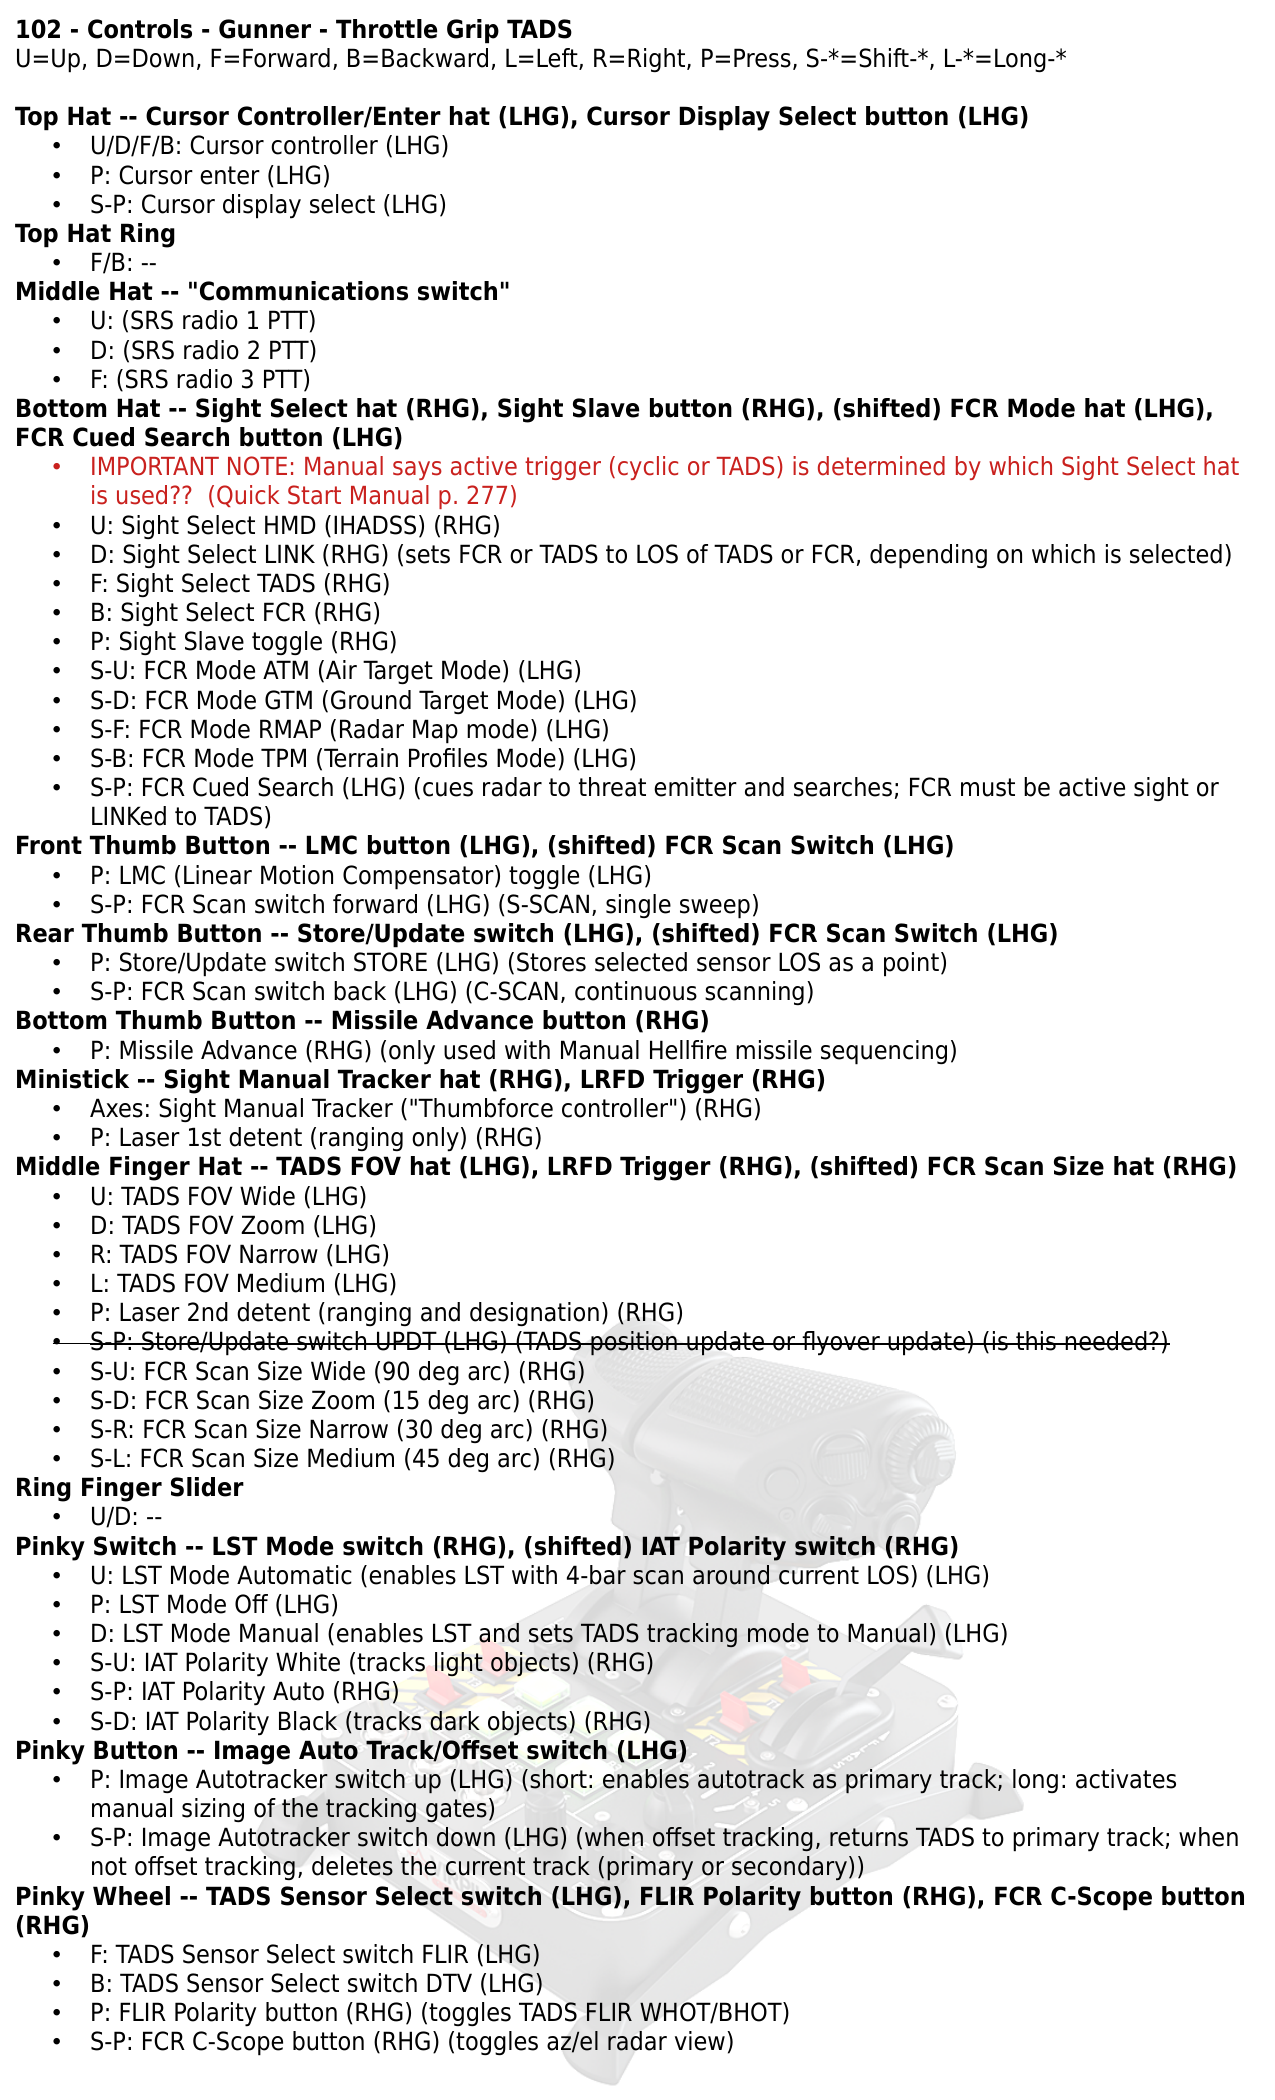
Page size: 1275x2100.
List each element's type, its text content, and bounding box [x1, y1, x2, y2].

text Bottom Thumb Button -- Missile Advance button (RHG) [15, 1007, 1260, 1036]
list P: LST Mode Off (LHG) [1045, 1590, 1260, 1619]
text 102 - Controls - Gunner - Throttle Grip TADS [15, 15, 1260, 44]
list P: Image Autotracker switch up (LHG) (short: enables autotrack as primary track; long: activates manual sizing of the tracking gates) [1045, 1765, 1260, 1823]
text Rear Thumb Button -- Store/Update switch (LHG), (shifted) FCR Scan Switch (LHG) [15, 919, 1260, 948]
list S-P: Store/Update switch UPDT (LHG) (TADS position update or flyover update) (is this needed?) [1045, 1327, 1260, 1357]
list S-L: FCR Scan Size Medium (45 deg arc) (RHG) [1045, 1444, 1260, 1473]
list P: LMC (Linear Motion Compensator) toggle (LHG) [52, 861, 1260, 890]
list D: LST Mode Manual (enables LST and sets TADS tracking mode to Manual) (LHG) [52, 1619, 230, 1648]
list P: FLIR Polarity button (RHG) (toggles TADS FLIR WHOT/BHOT) [1045, 1998, 1260, 2027]
list S-P: FCR C-Scope button (RHG) (toggles az/el radar view) [1045, 2027, 1260, 2057]
list S-P: FCR Scan switch forward (LHG) (S-SCAN, single sweep) [52, 890, 1260, 919]
text Pinky Button -- Image Auto Track/Offset switch (LHG) [1045, 1736, 1260, 1765]
text Pinky Switch -- LST Mode switch (RHG), (shifted) IAT Polarity switch (RHG) [15, 1532, 230, 1561]
list S-U: IAT Polarity White (tracks light objects) (RHG) [52, 1648, 230, 1677]
text Ministick -- Sight Manual Tracker hat (RHG), LRFD Trigger (RHG) [15, 1065, 1260, 1094]
list S-P: Image Autotracker switch down (LHG) (when offset tracking, returns TADS to primary track; when not offset tracking, deletes the current track (primary or secondary)) [1045, 1823, 1260, 1882]
text U=Up, D=Down, F=Forward, B=Backward, L=Left, R=Right, P=Press, S-*=Shift-*, L-*=Long-* [15, 44, 1260, 73]
list U: LST Mode Automatic (enables LST with 4-bar scan around current LOS) (LHG) [1045, 1561, 1260, 1590]
list F/B: -- [52, 248, 1260, 277]
list IMPORTANT NOTE: Manual says active trigger (cyclic or TADS) is determined by which Sight Select hat is used?? (Quick Start Manual p. 277) [52, 452, 1260, 511]
list S-P: FCR Cued Search (LHG) (cues radar to threat emitter and searches; FCR must be active sight or LINKed to TADS) [52, 773, 1260, 832]
list F: (SRS radio 3 PTT) [52, 365, 1260, 394]
list D: LST Mode Manual (enables LST and sets TADS tracking mode to Manual) (LHG) [1045, 1619, 1260, 1648]
text Top Hat Ring [15, 219, 1260, 248]
list U: (SRS radio 1 PTT) [52, 307, 1260, 336]
list B: Sight Select FCR (RHG) [52, 598, 1260, 627]
list F: TADS Sensor Select switch FLIR (LHG) [1045, 1940, 1260, 1969]
list U/D/F/B: Cursor controller (LHG) [52, 132, 1260, 161]
list U: TADS FOV Wide (LHG) [52, 1182, 1260, 1211]
list S-P: Store/Update switch UPDT (LHG) (TADS position update or flyover update) (is this needed?) [52, 1327, 230, 1343]
list S-B: FCR Mode TPM (Terrain Profiles Mode) (LHG) [52, 744, 1260, 773]
list P: Store/Update switch STORE (LHG) (Stores selected sensor LOS as a point) [52, 948, 1260, 977]
list P: Laser 2nd detent (ranging and designation) (RHG) [52, 1298, 1260, 1327]
list S-P: FCR Scan switch back (LHG) (C-SCAN, continuous scanning) [52, 977, 1260, 1007]
list S-L: FCR Scan Size Medium (45 deg arc) (RHG) [52, 1444, 230, 1473]
list P: Cursor enter (LHG) [52, 161, 1260, 190]
list S-D: IAT Polarity Black (tracks dark objects) (RHG) [52, 1707, 230, 1736]
list D: (SRS radio 2 PTT) [52, 336, 1260, 365]
list S-D: FCR Scan Size Zoom (15 deg arc) (RHG) [1045, 1386, 1260, 1415]
text Pinky Button -- Image Auto Track/Offset switch (LHG) [15, 1736, 230, 1765]
list S-U: FCR Scan Size Wide (90 deg arc) (RHG) [1045, 1357, 1260, 1386]
text Top Hat -- Cursor Controller/Enter hat (LHG), Cursor Display Select button (LHG) [15, 102, 1260, 132]
list P: Sight Slave toggle (RHG) [52, 627, 1260, 657]
list P: Missile Advance (RHG) (only used with Manual Hellfire missile sequencing) [52, 1036, 1260, 1065]
list S-D: FCR Mode GTM (Ground Target Mode) (LHG) [52, 686, 1260, 715]
list B: TADS Sensor Select switch DTV (LHG) [1045, 1969, 1260, 1998]
list S-P: Image Autotracker switch down (LHG) (when offset tracking, returns TADS to primary track; when not offset tracking, deletes the current track (primary or secondary)) [52, 1823, 230, 1882]
list P: Image Autotracker switch up (LHG) (short: enables autotrack as primary track; long: activates manual sizing of the tracking gates) [52, 1765, 230, 1823]
text Pinky Wheel -- TADS Sensor Select switch (LHG), FLIR Polarity button (RHG), FCR C-Scope button (RHG) [1045, 1882, 1260, 1940]
list U/D: -- [52, 1502, 230, 1532]
list P: Laser 1st detent (ranging only) (RHG) [52, 1123, 1260, 1152]
list S-R: FCR Scan Size Narrow (30 deg arc) (RHG) [1045, 1415, 1260, 1444]
text Middle Hat -- "Communications switch" [15, 277, 1260, 307]
list F: Sight Select TADS (RHG) [52, 569, 1260, 598]
list D: TADS FOV Zoom (LHG) [52, 1211, 1260, 1240]
list Axes: Sight Manual Tracker ("Thumbforce controller") (RHG) [52, 1094, 1260, 1123]
text Front Thumb Button -- LMC button (LHG), (shifted) FCR Scan Switch (LHG) [15, 832, 1260, 861]
list P: FLIR Polarity button (RHG) (toggles TADS FLIR WHOT/BHOT) [52, 1998, 230, 2027]
list S-U: IAT Polarity White (tracks light objects) (RHG) [1045, 1648, 1260, 1677]
list F: TADS Sensor Select switch FLIR (LHG) [52, 1940, 230, 1969]
list S-P: Store/Update switch UPDT (LHG) (TADS position update or flyover update) (is this needed?) [52, 1344, 230, 1357]
list [1045, 1502, 1260, 1532]
list S-P: IAT Polarity Auto (RHG) [52, 1677, 230, 1707]
list S-F: FCR Mode RMAP (Radar Map mode) (LHG) [52, 715, 1260, 744]
list U: LST Mode Automatic (enables LST with 4-bar scan around current LOS) (LHG) [52, 1561, 230, 1590]
text Pinky Wheel -- TADS Sensor Select switch (LHG), FLIR Polarity button (RHG), FCR C-Scope button (RHG) [15, 1882, 230, 1940]
list S-U: FCR Scan Size Wide (90 deg arc) (RHG) [52, 1357, 230, 1386]
list L: TADS FOV Medium (LHG) [52, 1269, 1260, 1298]
text Bottom Hat -- Sight Select hat (RHG), Sight Slave button (RHG), (shifted) FCR Mode hat (LHG), FCR Cued Search button (LHG) [15, 394, 1260, 452]
text Middle Finger Hat -- TADS FOV hat (LHG), LRFD Trigger (RHG), (shifted) FCR Scan Size hat (RHG) [15, 1152, 1260, 1182]
list P: LST Mode Off (LHG) [52, 1590, 230, 1619]
list S-D: IAT Polarity Black (tracks dark objects) (RHG) [1045, 1707, 1260, 1736]
list U: Sight Select HMD (IHADSS) (RHG) [52, 511, 1260, 540]
list S-D: FCR Scan Size Zoom (15 deg arc) (RHG) [52, 1386, 230, 1415]
list R: TADS FOV Narrow (LHG) [52, 1240, 1260, 1269]
list S-P: Cursor display select (LHG) [52, 190, 1260, 219]
list S-P: IAT Polarity Auto (RHG) [1045, 1677, 1260, 1707]
text Ring Finger Slider [1045, 1473, 1260, 1502]
text Ring Finger Slider [15, 1473, 230, 1502]
list S-P: FCR C-Scope button (RHG) (toggles az/el radar view) [52, 2027, 230, 2057]
list S-U: FCR Mode ATM (Air Target Mode) (LHG) [52, 657, 1260, 686]
list D: Sight Select LINK (RHG) (sets FCR or TADS to LOS of TADS or FCR, depending on which is selected) [52, 540, 1260, 569]
list B: TADS Sensor Select switch DTV (LHG) [52, 1969, 230, 1998]
text Pinky Switch -- LST Mode switch (RHG), (shifted) IAT Polarity switch (RHG) [1045, 1532, 1260, 1561]
list S-R: FCR Scan Size Narrow (30 deg arc) (RHG) [52, 1415, 230, 1444]
